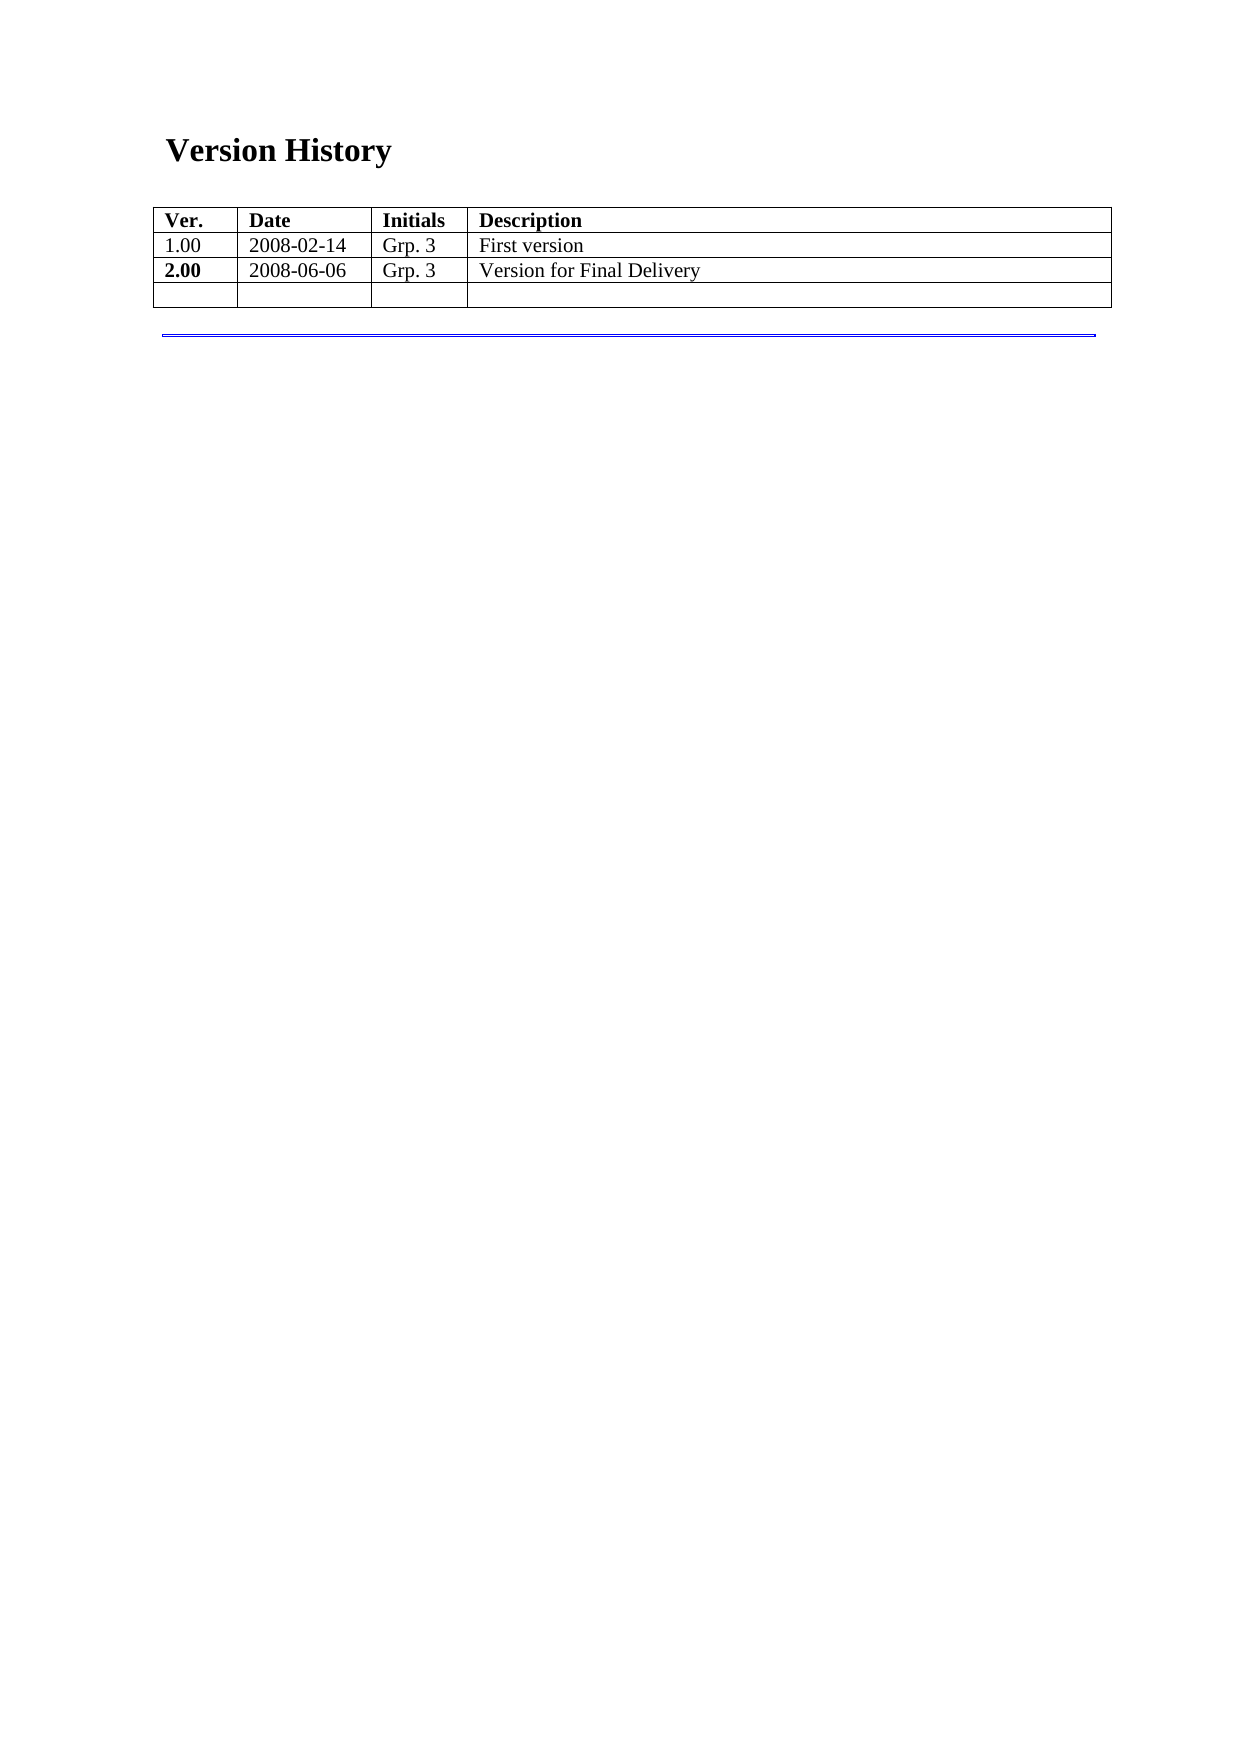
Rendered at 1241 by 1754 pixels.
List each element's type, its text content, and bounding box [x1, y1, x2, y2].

table_header Description [468, 208, 1111, 232]
table_header Ver. [154, 208, 237, 232]
table_cell Version for Final Delivery [468, 258, 1111, 282]
table_cell 2008-02-14 [238, 233, 371, 257]
table_cell [468, 283, 1111, 307]
table_cell 1.00 [154, 233, 237, 257]
table_cell [372, 283, 467, 307]
table_header Initials [372, 208, 467, 232]
table_cell Grp. 3 [372, 233, 467, 257]
table_cell [154, 283, 237, 307]
table_cell [238, 283, 371, 307]
table_cell Grp. 3 [372, 258, 467, 282]
table_cell 2008-06-06 [238, 258, 371, 282]
table_cell First version [468, 233, 1111, 257]
table_header Date [238, 208, 371, 232]
text Version History [165, 130, 1092, 168]
table_cell 2.00 [154, 258, 237, 282]
